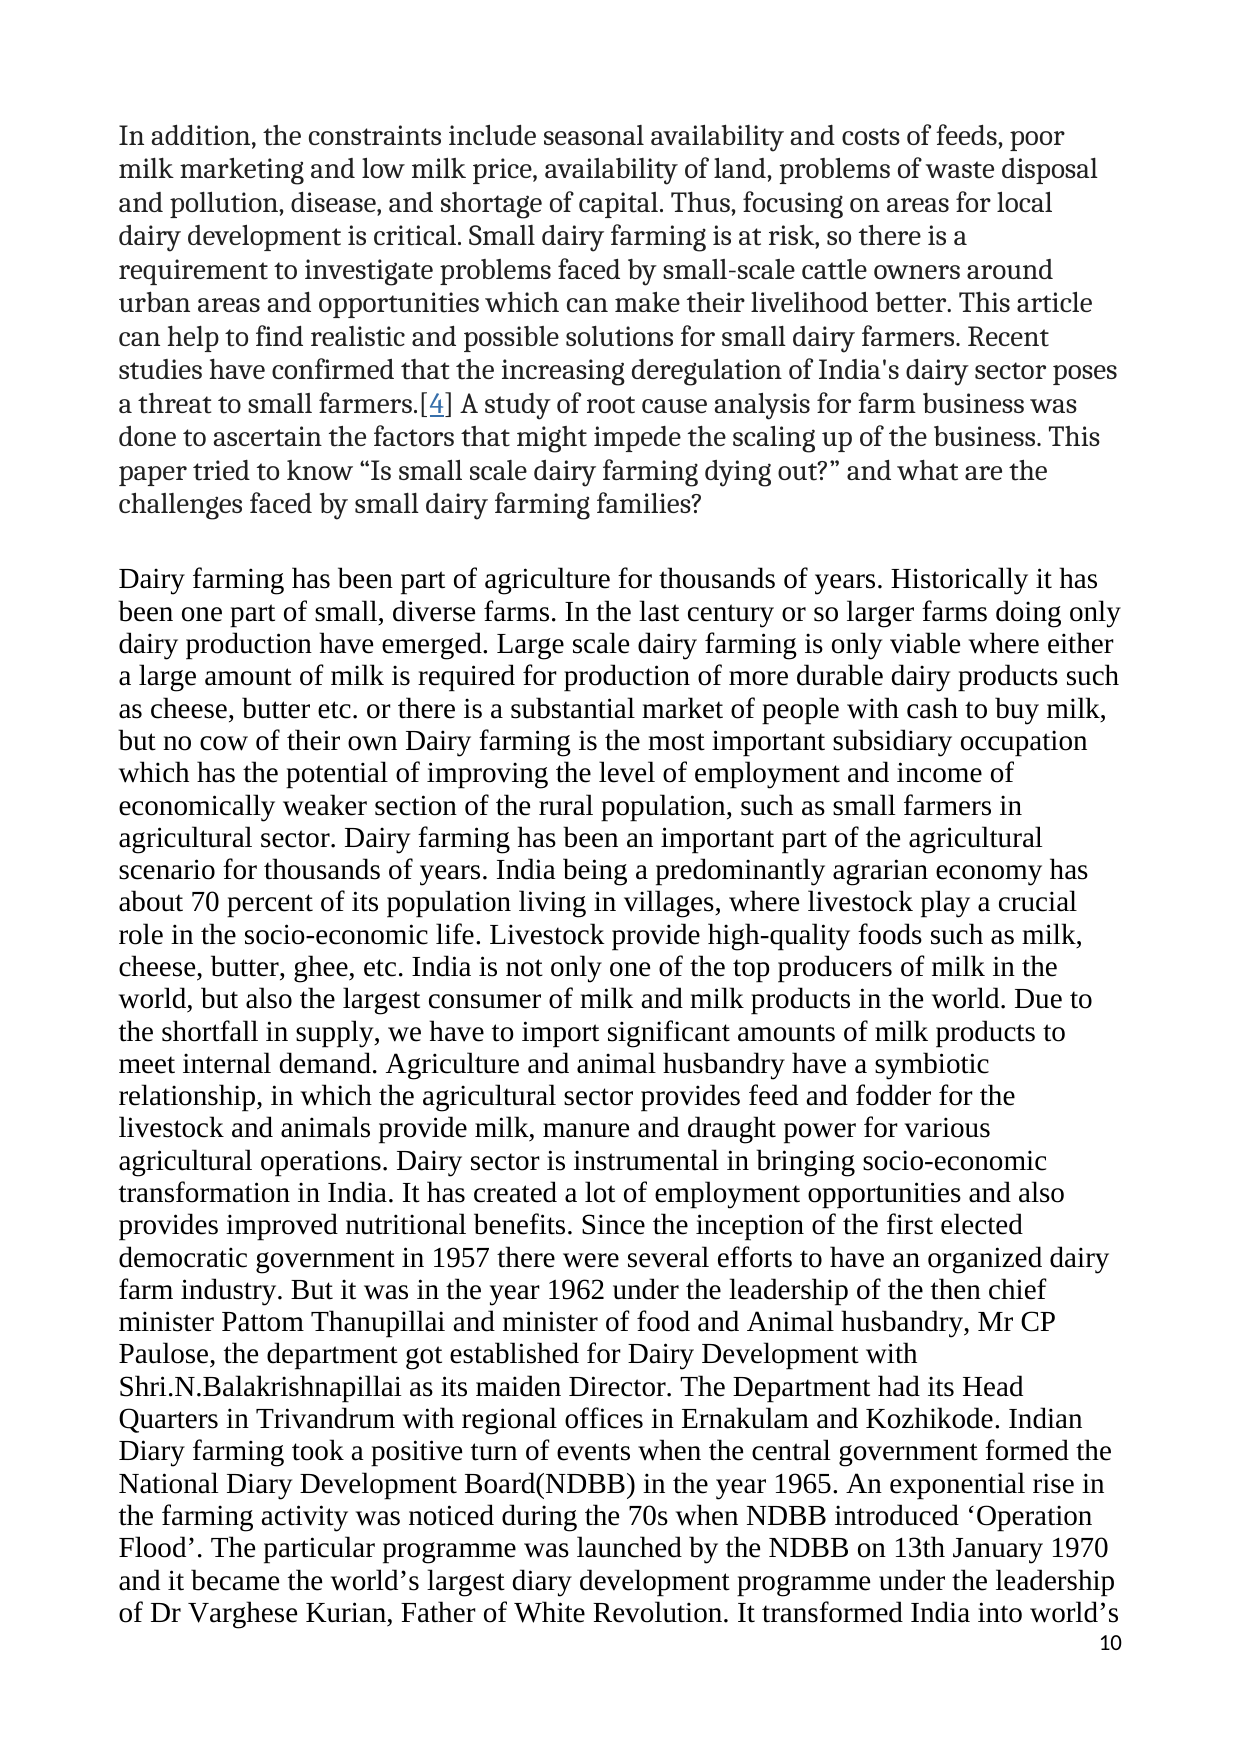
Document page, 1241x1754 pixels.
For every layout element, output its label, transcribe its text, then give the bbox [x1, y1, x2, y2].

text Dairy farming has been part of agriculture for thousands of years. Historically it has been one part of small, diverse farms. In the last century or so larger farms doing only dairy production have emerged. Large scale dairy farming is only viable where either a large amount of milk is required for production of more durable dairy products such as cheese, butter etc. or there is a substantial market of people with cash to buy milk, but no cow of their own Dairy farming is the most important subsidiary occupation which has the potential of improving the level of employment and income of economically weaker section of the rural population, such as small farmers in agricultural sector. Dairy farming has been an important part of the agricultural scenario for thousands of years. India being a predominantly agrarian economy has about 70 percent of its population living in villages, where livestock play a crucial role in the socio-economic life. Livestock provide high-quality foods such as milk, cheese, butter, ghee, etc. India is not only one of the top producers of milk in the world, but also the largest consumer of milk and milk products in the world. Due to the shortfall in supply, we have to import significant amounts of milk products to meet internal demand. Agriculture and animal husbandry have a symbiotic relationship, in which the agricultural sector provides feed and fodder for the livestock and animals provide milk, manure and draught power for various agricultural operations. Dairy sector is instrumental in bringing socio-economic transformation in India. It has created a lot of employment opportunities and also provides improved nutritional benefits. Since the inception of the first elected democratic government in 1957 there were several efforts to have an organized dairy farm industry. But it was in the year 1962 under the leadership of the then chief minister Pattom Thanupillai and minister of food and Animal husbandry, Mr CP Paulose, the department got established for Dairy Development with Shri.N.Balakrishnapillai as its maiden Director. The Department had its Head Quarters in Trivandrum with regional offices in Ernakulam and Kozhikode. Indian Diary farming took a positive turn of events when the central government formed the National Diary Development Board(NDBB) in the year 1965. An exponential rise in the farming activity was noticed during the 70s when NDBB introduced ‘Operation Flood’. The particular programme was launched by the NDBB on 13th January 1970 and it became the world’s largest diary development programme under the leadership of Dr Varghese Kurian, Father of White Revolution. It transformed India into world’s [118, 563, 1122, 1628]
text In addition, the constraints include seasonal availability and costs of feeds, poor milk marketing and low milk price, availability of land, problems of waste disposal and pollution, disease, and shortage of capital. Thus, focusing on areas for local dairy development is critical. Small dairy farming is at risk, so there is a requirement to investigate problems faced by small-scale cattle owners around urban areas and opportunities which can make their livelihood better. This article can help to find realistic and possible solutions for small dairy farmers. Recent studies have confirmed that the increasing deregulation of India's dairy sector poses a threat to small farmers.[4] A study of root cause analysis for farm business was done to ascertain the factors that might impede the scaling up of the business. This paper tried to know “Is small scale dairy farming dying out?” and what are the challenges faced by small dairy farming families? [118, 119, 1122, 521]
